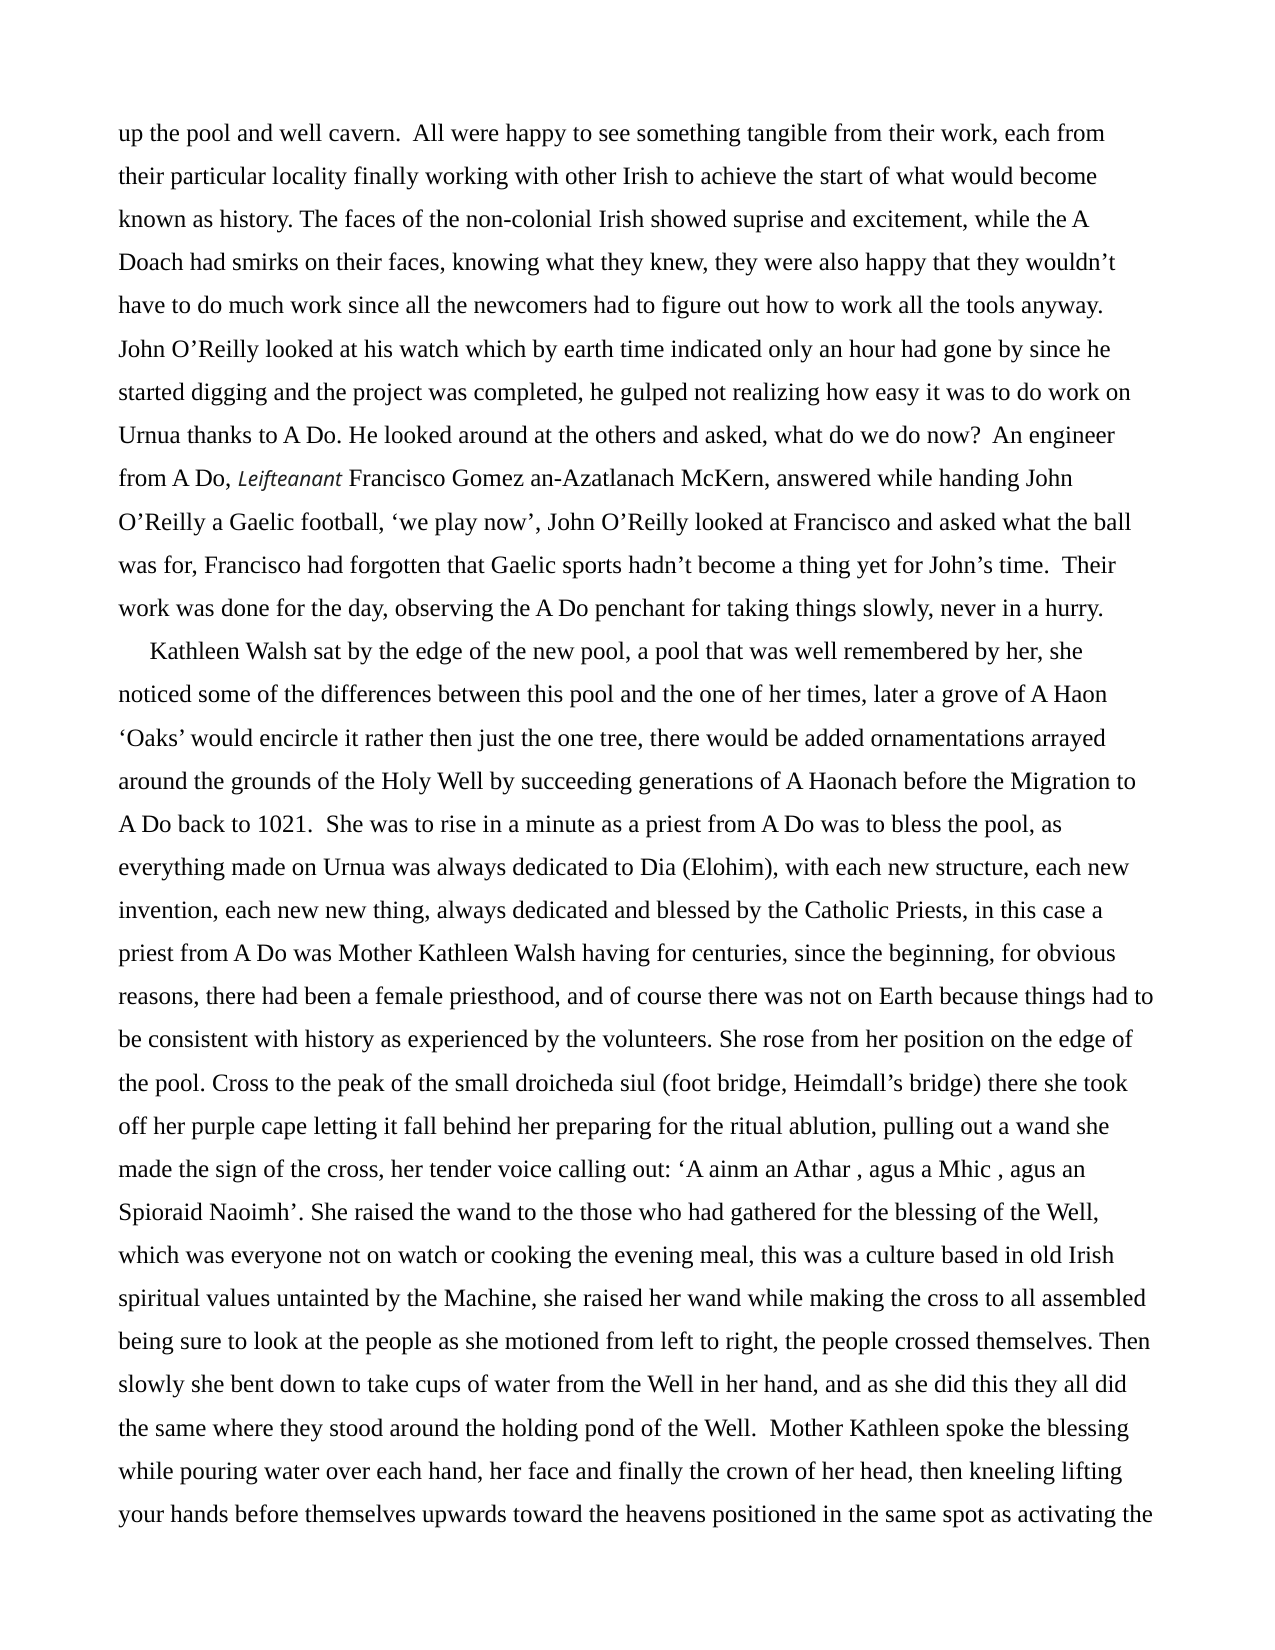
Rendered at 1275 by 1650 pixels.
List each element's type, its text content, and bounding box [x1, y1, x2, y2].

text up the pool and well cavern. All were happy to see something tangible from their work, each from their particular locality finally working with other Irish to achieve the start of what would become known as history. The faces of the non-colonial Irish showed suprise and excitement, while the A Doach had smirks on their faces, knowing what they knew, they were also happy that they wouldn’t have to do much work since all the newcomers had to figure out how to work all the tools anyway. [118, 118, 1157, 319]
text Kathleen Walsh sat by the edge of the new pool, a pool that was well remembered by her, she noticed some of the differences between this pool and the one of her times, later a grove of A Haon ‘Oaks’ would encircle it rather then just the one tree, there would be added ornamentations arrayed around the grounds of the Holy Well by succeeding generations of A Haonach before the Migration to A Do back to 1021. She was to rise in a minute as a priest from A Do was to bless the pool, as everything made on Urnua was always dedicated to Dia (Elohim), with each new structure, each new invention, each new new thing, always dedicated and blessed by the Catholic Priests, in this case a priest from A Do was Mother Kathleen Walsh having for centuries, since the beginning, for obvious reasons, there had been a female priesthood, and of course there was not on Earth because things had to be consistent with history as experienced by the volunteers. She rose from her position on the edge of the pool. Cross to the peak of the small droicheda siul (foot bridge, Heimdall’s bridge) there she took off her purple cape letting it fall behind her preparing for the ritual ablution, pulling out a wand she made the sign of the cross, her tender voice calling out: ‘A ainm an Athar , agus a Mhic , agus an Spioraid Naoimh’. She raised the wand to the those who had gathered for the blessing of the Well, which was everyone not on watch or cooking the evening meal, this was a culture based in old Irish spiritual values untainted by the Machine, she raised her wand while making the cross to all assembled being sure to look at the people as she motioned from left to right, the people crossed themselves. Then slowly she bent down to take cups of water from the Well in her hand, and as she did this they all did the same where they stood around the holding pond of the Well. Mother Kathleen spoke the blessing while pouring water over each hand, her face and finally the crown of her head, then kneeling lifting your hands before themselves upwards toward the heavens positioned in the same spot as activating the [118, 636, 1157, 1528]
text John O’Reilly looked at his watch which by earth time indicated only an hour had gone by since he started digging and the project was completed, he gulped not realizing how easy it was to do work on Urnua thanks to A Do. He looked around at the others and asked, what do we do now? An engineer from A Do, Leifteanant Francisco Gomez an-Azatlanach McKern, answered while handing John O’Reilly a Gaelic football, ‘we play now’, John O’Reilly looked at Francisco and asked what the ball was for, Francisco had forgotten that Gaelic sports hadn’t become a thing yet for John’s time. Their work was done for the day, observing the A Do penchant for taking things slowly, never in a hurry. [118, 334, 1157, 622]
